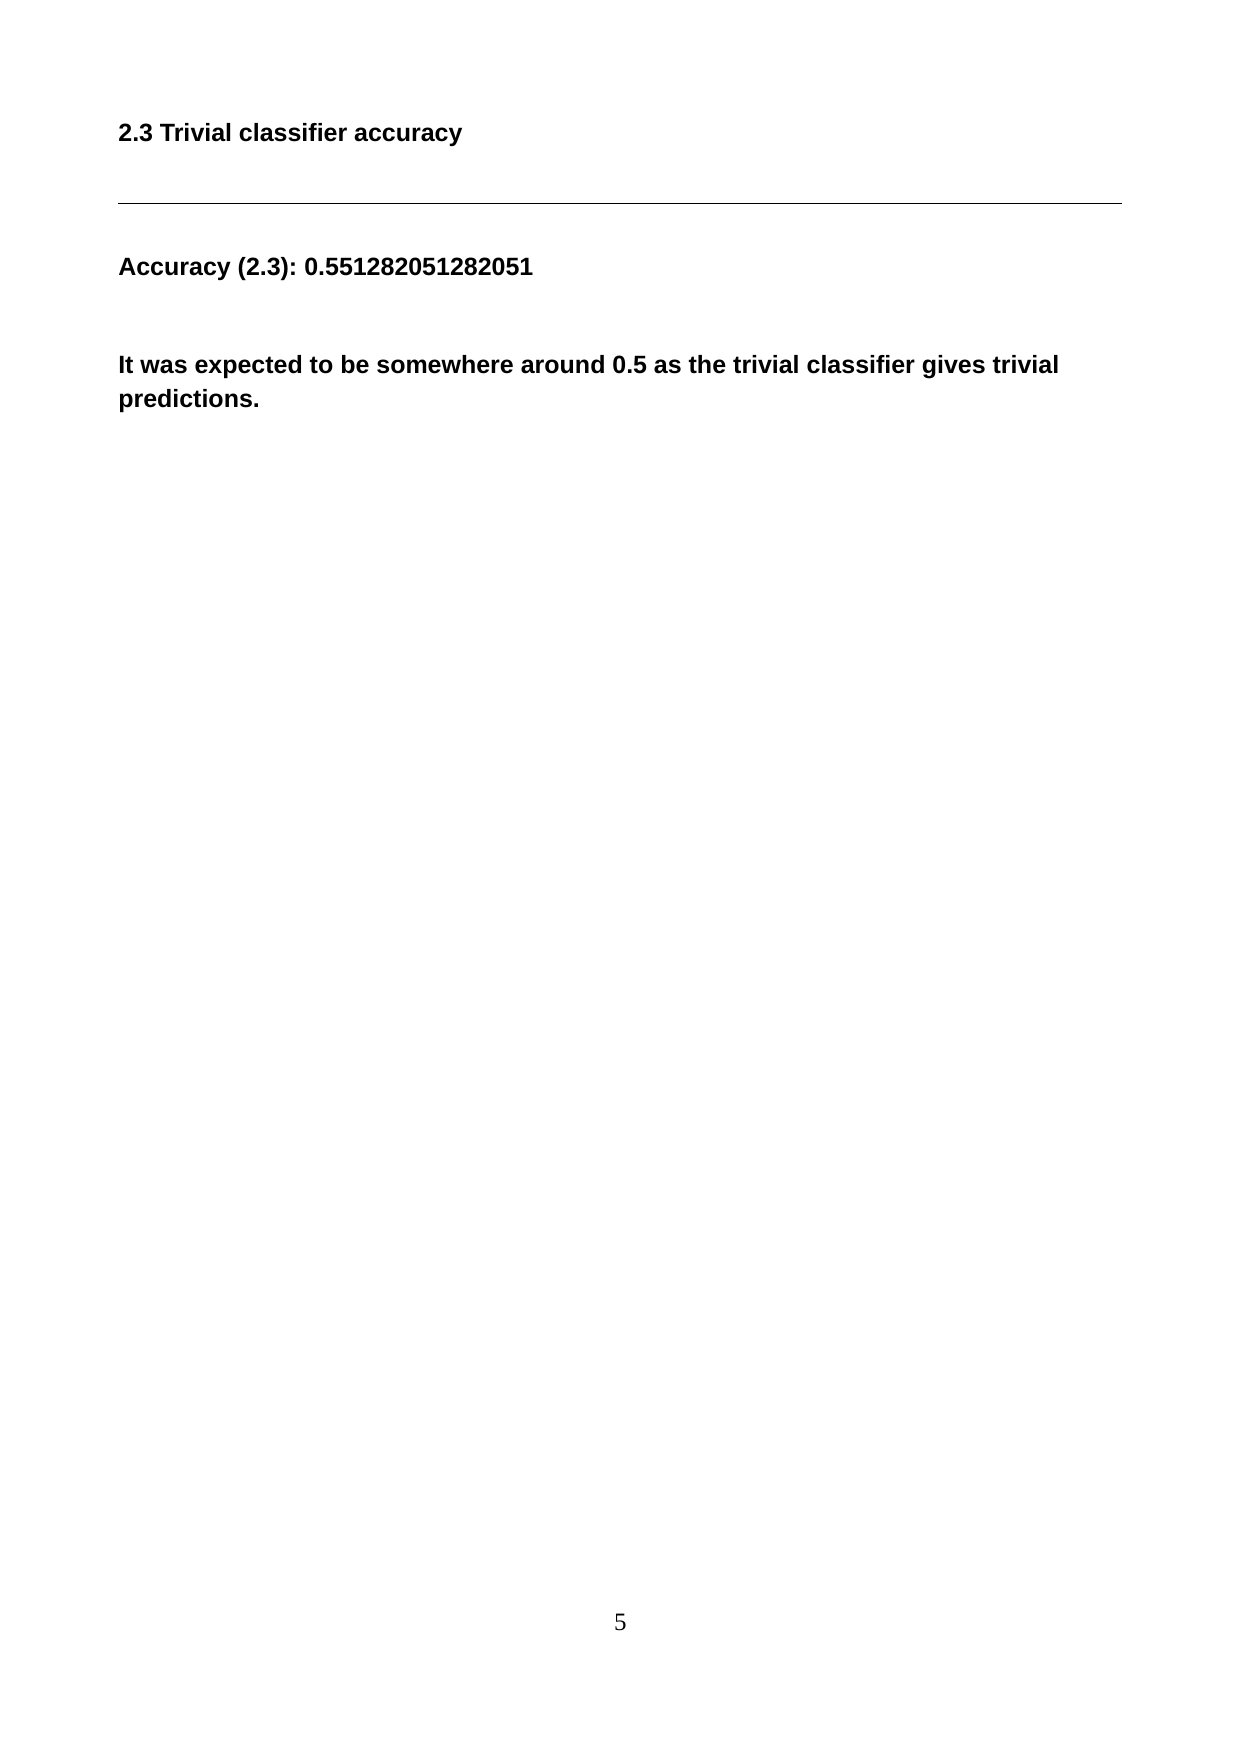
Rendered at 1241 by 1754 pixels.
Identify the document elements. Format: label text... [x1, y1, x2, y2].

text It was expected to be somewhere around 0.5 as the trivial classifier gives trivial predictions. [118, 350, 1122, 413]
text 2.3 Trivial classifier accuracy [118, 118, 1122, 147]
text Accuracy (2.3): 0.551282051282051 [118, 252, 1122, 281]
